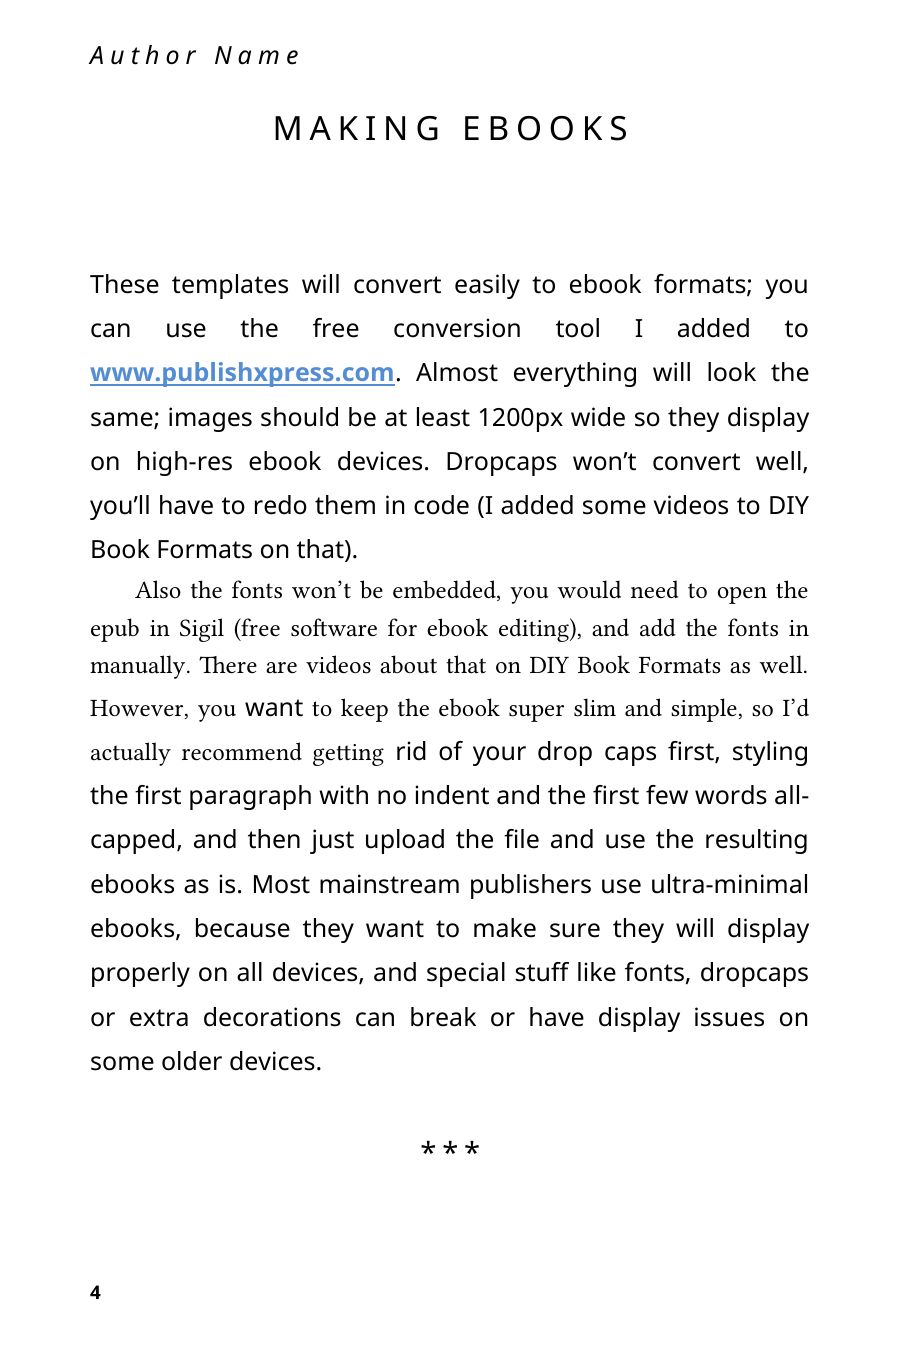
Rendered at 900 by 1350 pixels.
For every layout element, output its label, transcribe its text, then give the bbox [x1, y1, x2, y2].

text *** [90, 1132, 810, 1172]
subtitle MAKING EBOOKS [90, 105, 810, 150]
text Also the fonts won’t be embedded, you would need to open the epub in Sigil (free software for ebook editing), and add the fonts in manually. There are videos about that on DIY Book Formats as well. However, you want to keep the ebook super slim and simple, so I’d actually recommend getting rid of your drop caps first, styling the first paragraph with no indent and the first few words all-capped, and then just upload the file and use the resulting ebooks as is. Most mainstream publishers use ultra-minimal ebooks, because they want to make sure they will display properly on all devices, and special stuff like fonts, dropcaps or extra decorations can break or have display issues on some older devices. [90, 576, 810, 1078]
text These templates will convert easily to ebook formats; you can use the free conversion tool I added to www.publishxpress.com. Almost everything will look the same; images should be at least 1200px wide so they display on high-res ebook devices. Dropcaps won’t convert well, you’ll have to redo them in code (I added some videos to DIY Book Formats on that). [90, 267, 810, 566]
